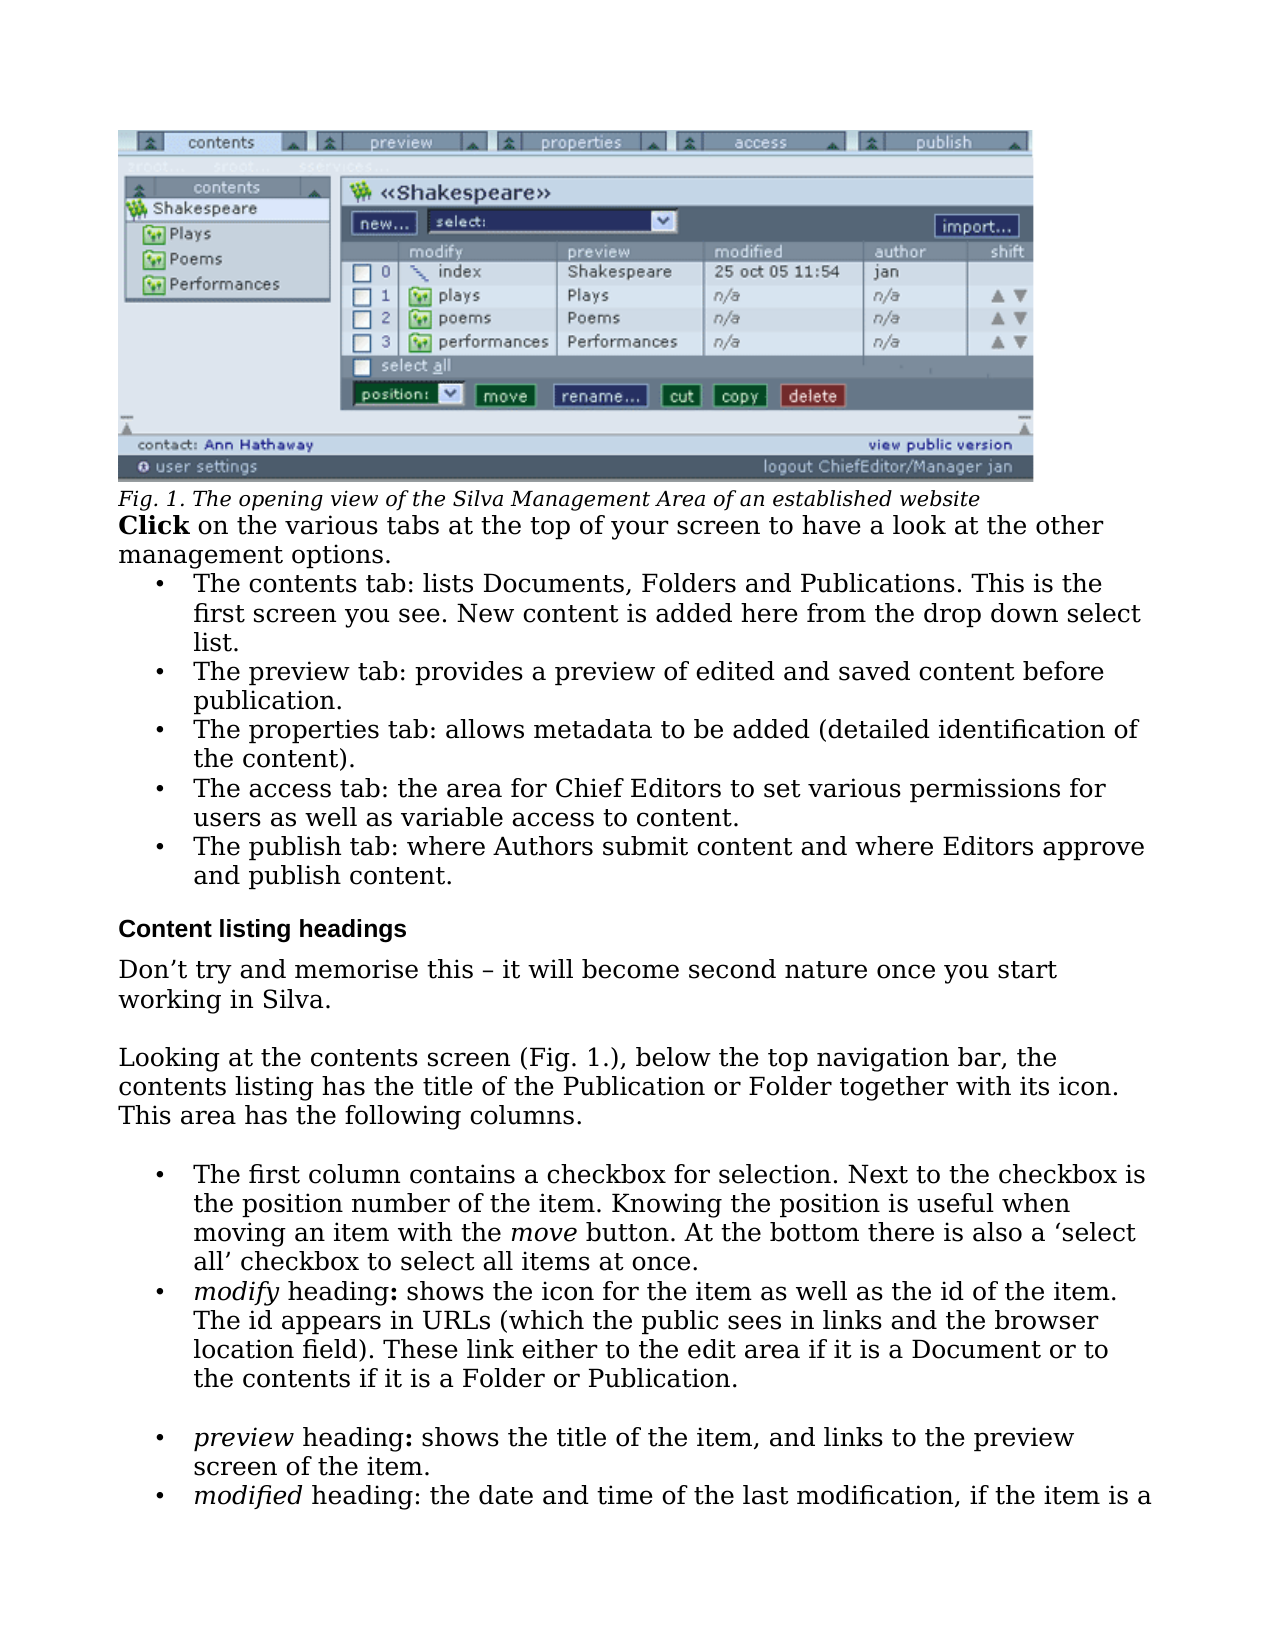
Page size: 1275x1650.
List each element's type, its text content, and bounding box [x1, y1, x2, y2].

list preview heading: shows the title of the item, and links to the preview screen of the item. [156, 1422, 1157, 1481]
list The access tab: the area for Chief Editors to set various permissions for users as well as variable access to content. [156, 774, 1157, 832]
list The first column contains a checkbox for selection. Next to the checkbox is the position number of the item. Knowing the position is useful when moving an item with the move button. At the bottom there is also a ‘select all’ checkbox to select all items at once. [156, 1160, 1157, 1276]
list modify heading: shows the icon for the item as well as the id of the item. The id appears in URLs (which the public sees in links and the browser location field). These link either to the edit area if it is a Document or to the contents if it is a Folder or Publication. [156, 1276, 1157, 1422]
subtitle Content listing headings [118, 915, 1157, 943]
text Don’t try and memorise this – it will become second nature once you start working in Silva. [118, 956, 1157, 1043]
list The publish tab: where Authors submit content and where Editors approve and publish content. [156, 832, 1157, 890]
text Fig. 1. The opening view of the Silva Management Area of an established website [118, 482, 1033, 511]
list The properties tab: allows metadata to be added (detailed identification of the content). [156, 715, 1157, 774]
text Click on the various tabs at the top of your screen to have a look at the other management options. [118, 511, 1157, 569]
list The preview tab: provides a preview of edited and saved content before publication. [156, 657, 1157, 715]
list modified heading: the date and time of the last modification, if the item is a [156, 1481, 1157, 1510]
picture [118, 130, 1034, 482]
text Looking at the contents screen (Fig. 1.), below the top navigation bar, the contents listing has the title of the Publication or Folder together with its icon. This area has the following columns. [118, 1043, 1157, 1160]
list The contents tab: lists Documents, Folders and Publications. This is the first screen you see. New content is added here from the drop down select list. [156, 569, 1157, 657]
